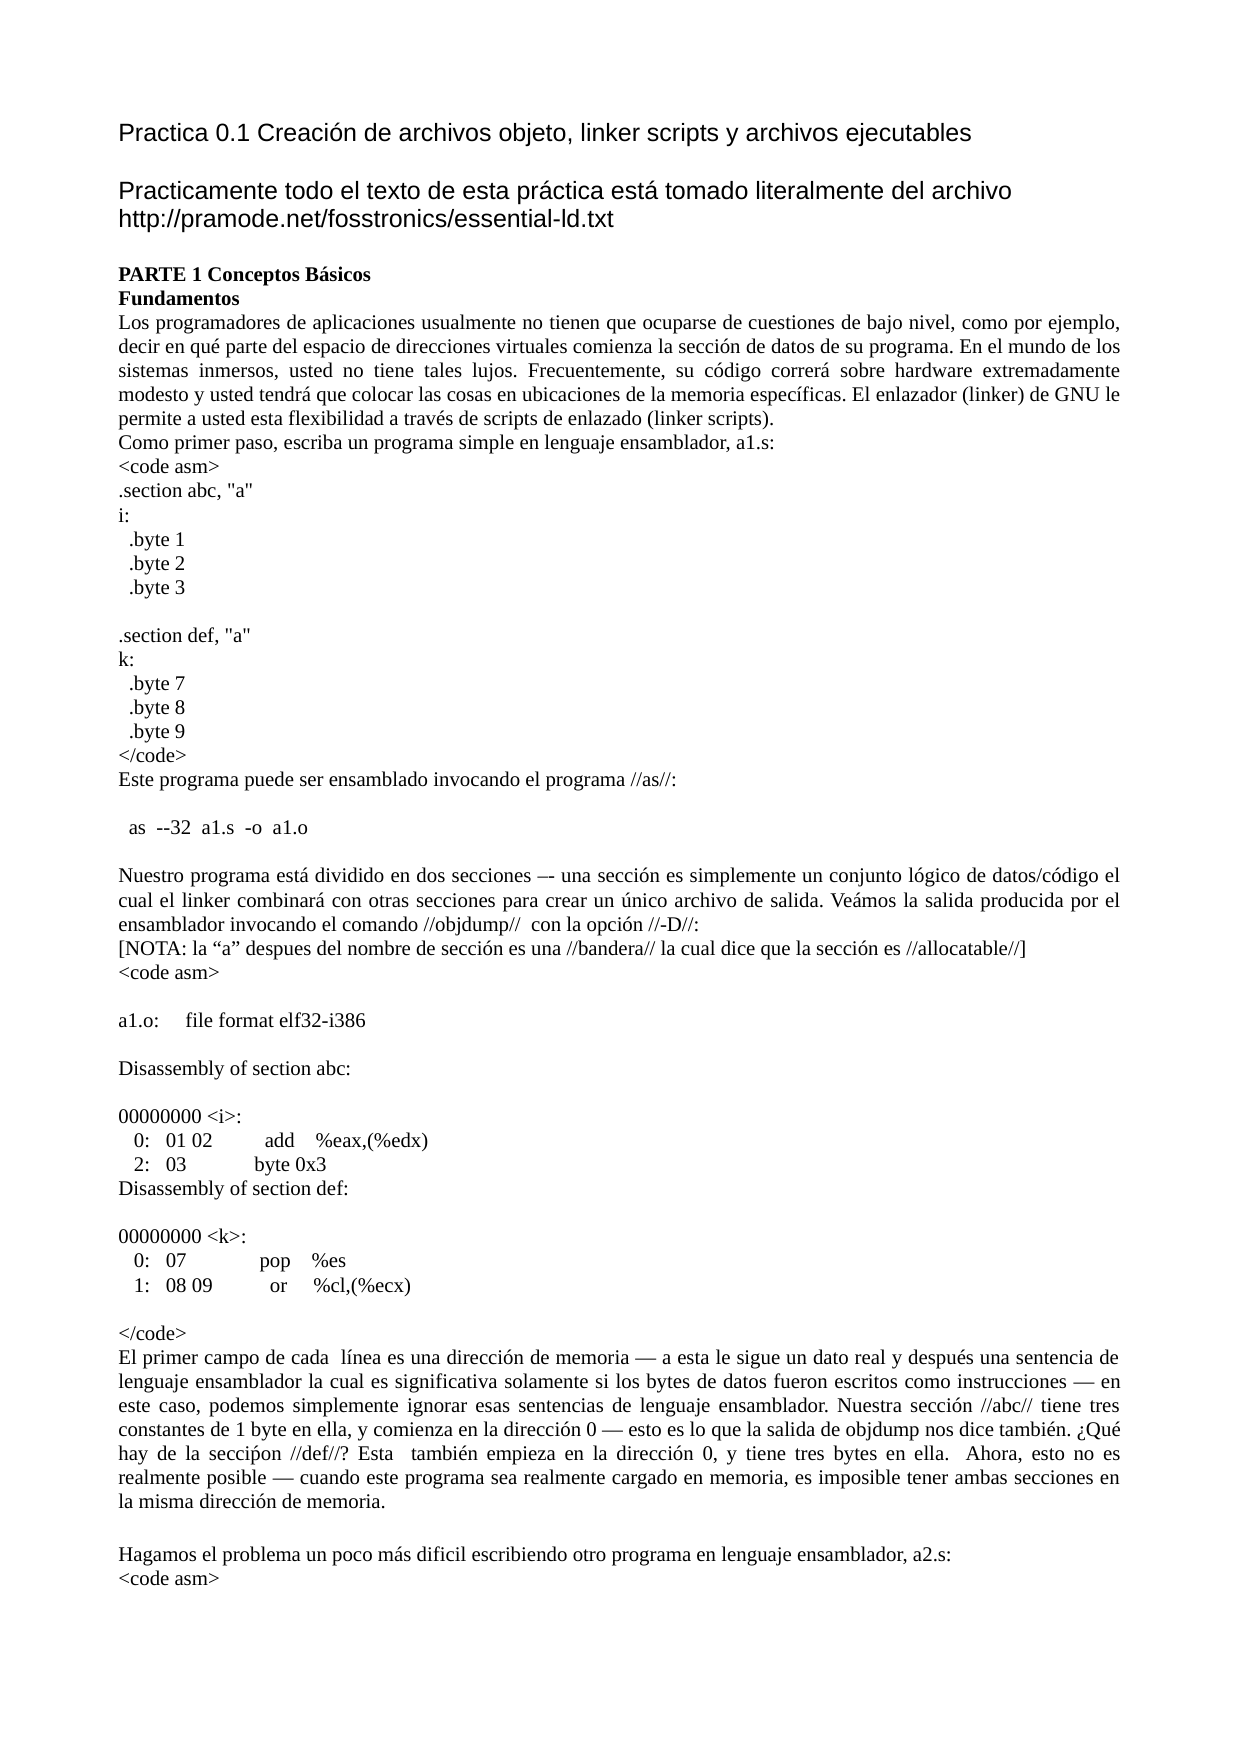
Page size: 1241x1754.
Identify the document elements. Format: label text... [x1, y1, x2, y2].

text a1.o: file format elf32-i386 [118, 1008, 1122, 1032]
text i: [118, 502, 1122, 527]
text Este programa puede ser ensamblado invocando el programa //as//: [118, 767, 1122, 791]
text Practica 0.1 Creación de archivos objeto, linker scripts y archivos ejecutables [118, 118, 1122, 147]
text 1: 08 09 or %cl,(%ecx) [118, 1272, 1122, 1297]
text k: [118, 647, 1122, 671]
text 2: 03 byte 0x3 [118, 1152, 1122, 1176]
text as --32 a1.s -o a1.o [118, 815, 1122, 839]
text .byte 2 [118, 551, 1122, 575]
text <code asm> [118, 454, 1122, 478]
text Hagamos el problema un poco más dificil escribiendo otro programa en lenguaje ensamblador, a2.s: [118, 1542, 1122, 1566]
text 00000000 <k>: [118, 1224, 1122, 1248]
text El primer campo de cada línea es una dirección de memoria — a esta le sigue un dato real y después una sentencia de lenguaje ensamblador la cual es significativa solamente si los bytes de datos fueron escritos como instrucciones — en este caso, podemos simplemente ignorar esas sentencias de lenguaje ensamblador. Nuestra sección //abc// tiene tres constantes de 1 byte en ella, y comienza en la dirección 0 — esto es lo que la salida de objdump nos dice también. ¿Qué hay de la secciṕon //def//? Esta también empieza en la dirección 0, y tiene tres bytes en ella. Ahora, esto no es realmente posible — cuando este programa sea realmente cargado en memoria, es imposible tener ambas secciones en la misma dirección de memoria. [118, 1345, 1122, 1513]
text Practicamente todo el texto de esta práctica está tomado literalmente del archivo [118, 176, 1122, 204]
text PARTE 1 Conceptos Básicos [118, 262, 1122, 286]
text .section def, "a" [118, 623, 1122, 647]
text .byte 9 [118, 719, 1122, 743]
text Como primer paso, escriba un programa simple en lenguaje ensamblador, a1.s: [118, 430, 1122, 454]
text .byte 7 [118, 671, 1122, 695]
text .byte 8 [118, 695, 1122, 719]
text </code> [118, 1321, 1122, 1345]
text 0: 07 pop %es [118, 1248, 1122, 1272]
text Disassembly of section abc: [118, 1056, 1122, 1080]
text http://pramode.net/fosstronics/essential-ld.txt [118, 204, 1122, 233]
text 00000000 <i>: [118, 1104, 1122, 1128]
text .section abc, "a" [118, 478, 1122, 502]
text <code asm> [118, 960, 1122, 984]
text </code> [118, 743, 1122, 767]
text <code asm> [118, 1566, 1122, 1590]
text Fundamentos [118, 286, 1122, 310]
text .byte 1 [118, 527, 1122, 551]
text .byte 3 [118, 575, 1122, 599]
text [NOTA: la “a” despues del nombre de sección es una //bandera// la cual dice que la sección es //allocatable//] [118, 936, 1122, 960]
text Nuestro programa está dividido en dos secciones –- una sección es simplemente un conjunto lógico de datos/código el cual el linker combinará con otras secciones para crear un único archivo de salida. Veámos la salida producida por el ensamblador invocando el comando //objdump// con la opción //-D//: [118, 863, 1122, 936]
text Disassembly of section def: [118, 1176, 1122, 1200]
text Los programadores de aplicaciones usualmente no tienen que ocuparse de cuestiones de bajo nivel, como por ejemplo, decir en qué parte del espacio de direcciones virtuales comienza la sección de datos de su programa. En el mundo de los sistemas inmersos, usted no tiene tales lujos. Frecuentemente, su código correrá sobre hardware extremadamente modesto y usted tendrá que colocar las cosas en ubicaciones de la memoria específicas. El enlazador (linker) de GNU le permite a usted esta flexibilidad a través de scripts de enlazado (linker scripts). [118, 310, 1122, 430]
text 0: 01 02 add %eax,(%edx) [118, 1128, 1122, 1152]
